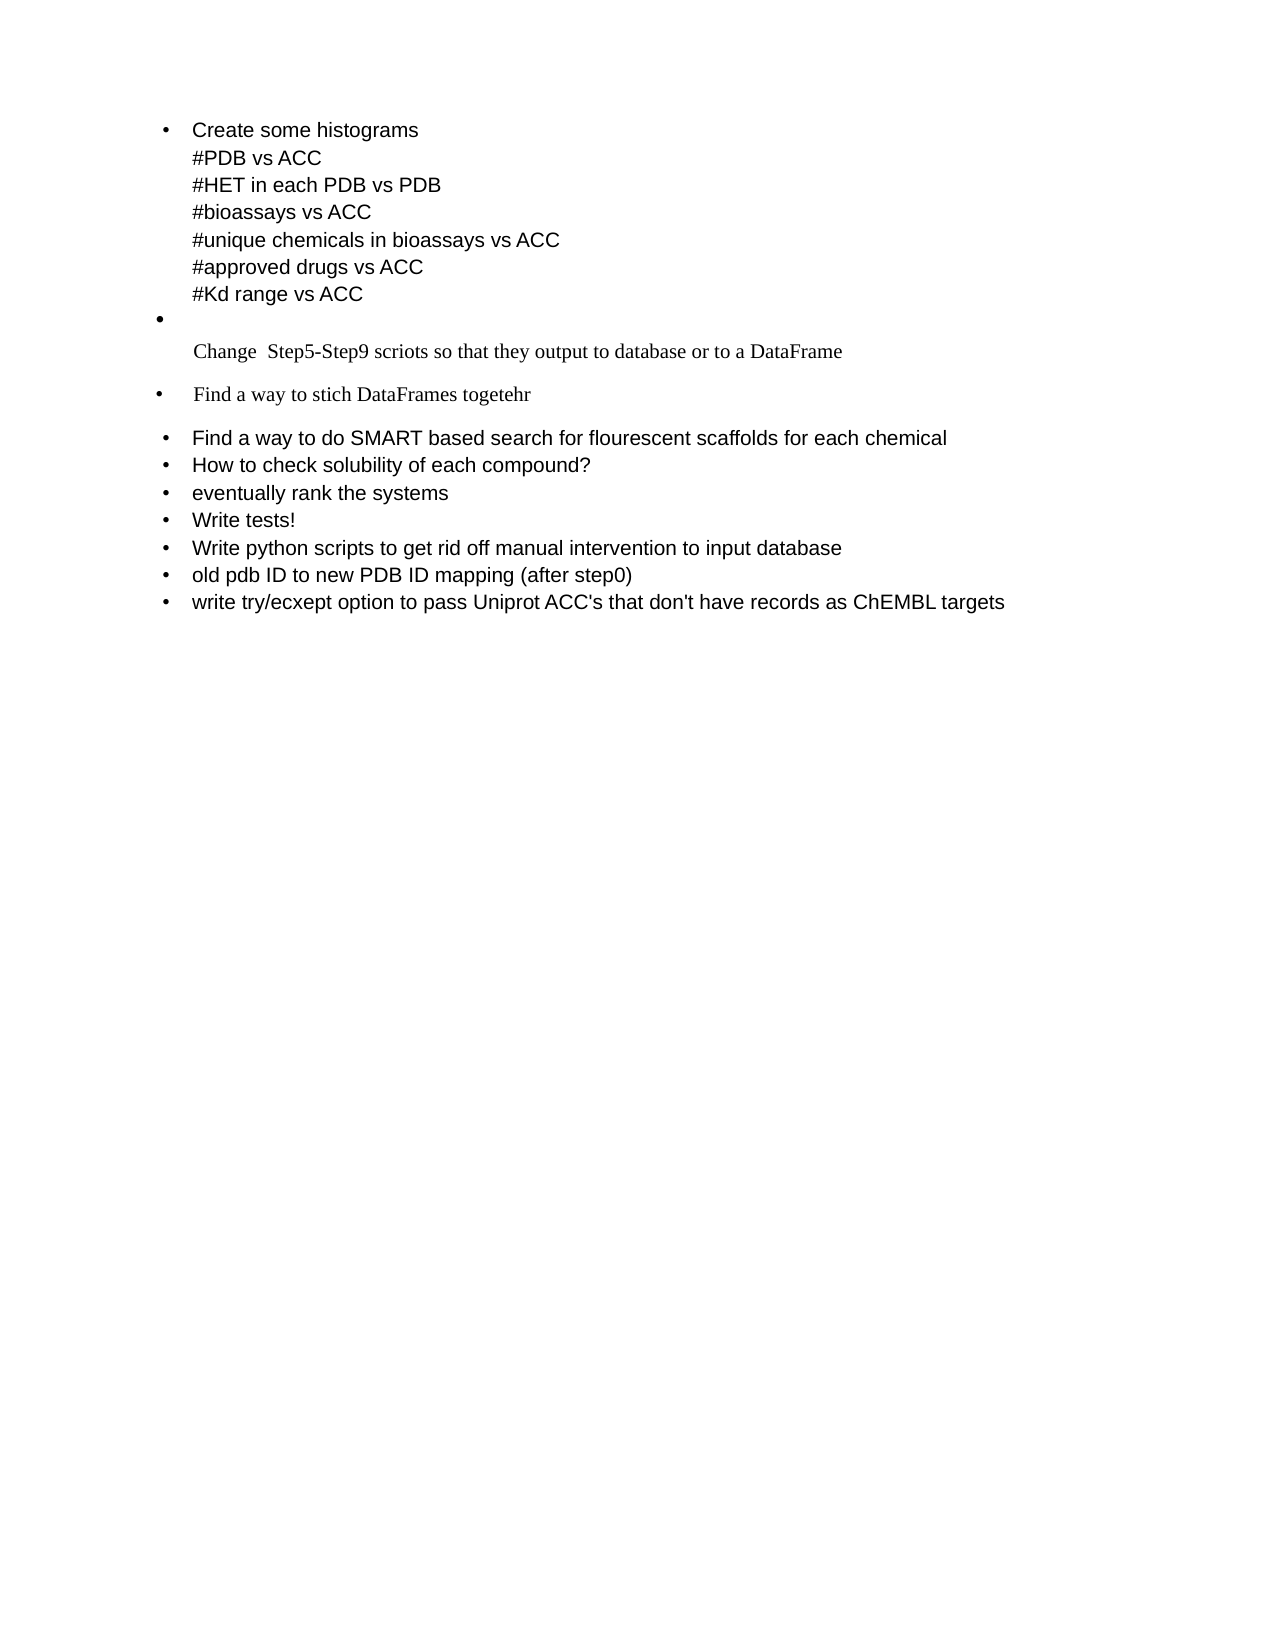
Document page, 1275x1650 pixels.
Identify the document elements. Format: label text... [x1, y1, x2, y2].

list eventually rank the systems [162, 481, 1157, 505]
list old pdb ID to new PDB ID mapping (after step0) [162, 563, 1157, 587]
text #PDB vs ACC [118, 146, 1157, 169]
text #Kd range vs ACC [118, 282, 1157, 306]
text #bioassays vs ACC [118, 200, 1157, 224]
text #unique chemicals in bioassays vs ACC [118, 227, 1157, 251]
list Write tests! [162, 508, 1157, 532]
list write try/ecxept option to pass Uniprot ACC's that don't have records as ChEMBL targets [162, 590, 1157, 614]
list Find a way to stich DataFrames togetehr [156, 382, 1157, 406]
list Write python scripts to get rid off manual intervention to input database [162, 535, 1157, 559]
text #HET in each PDB vs PDB [118, 173, 1157, 197]
list Change Step5-Step9 scriots so that they output to database or to a DataFrame [156, 309, 1157, 363]
list Create some histograms [162, 118, 1157, 142]
text #approved drugs vs ACC [118, 255, 1157, 279]
list How to check solubility of each compound? [162, 453, 1157, 477]
list Find a way to do SMART based search for flourescent scaffolds for each chemical [162, 426, 1157, 450]
